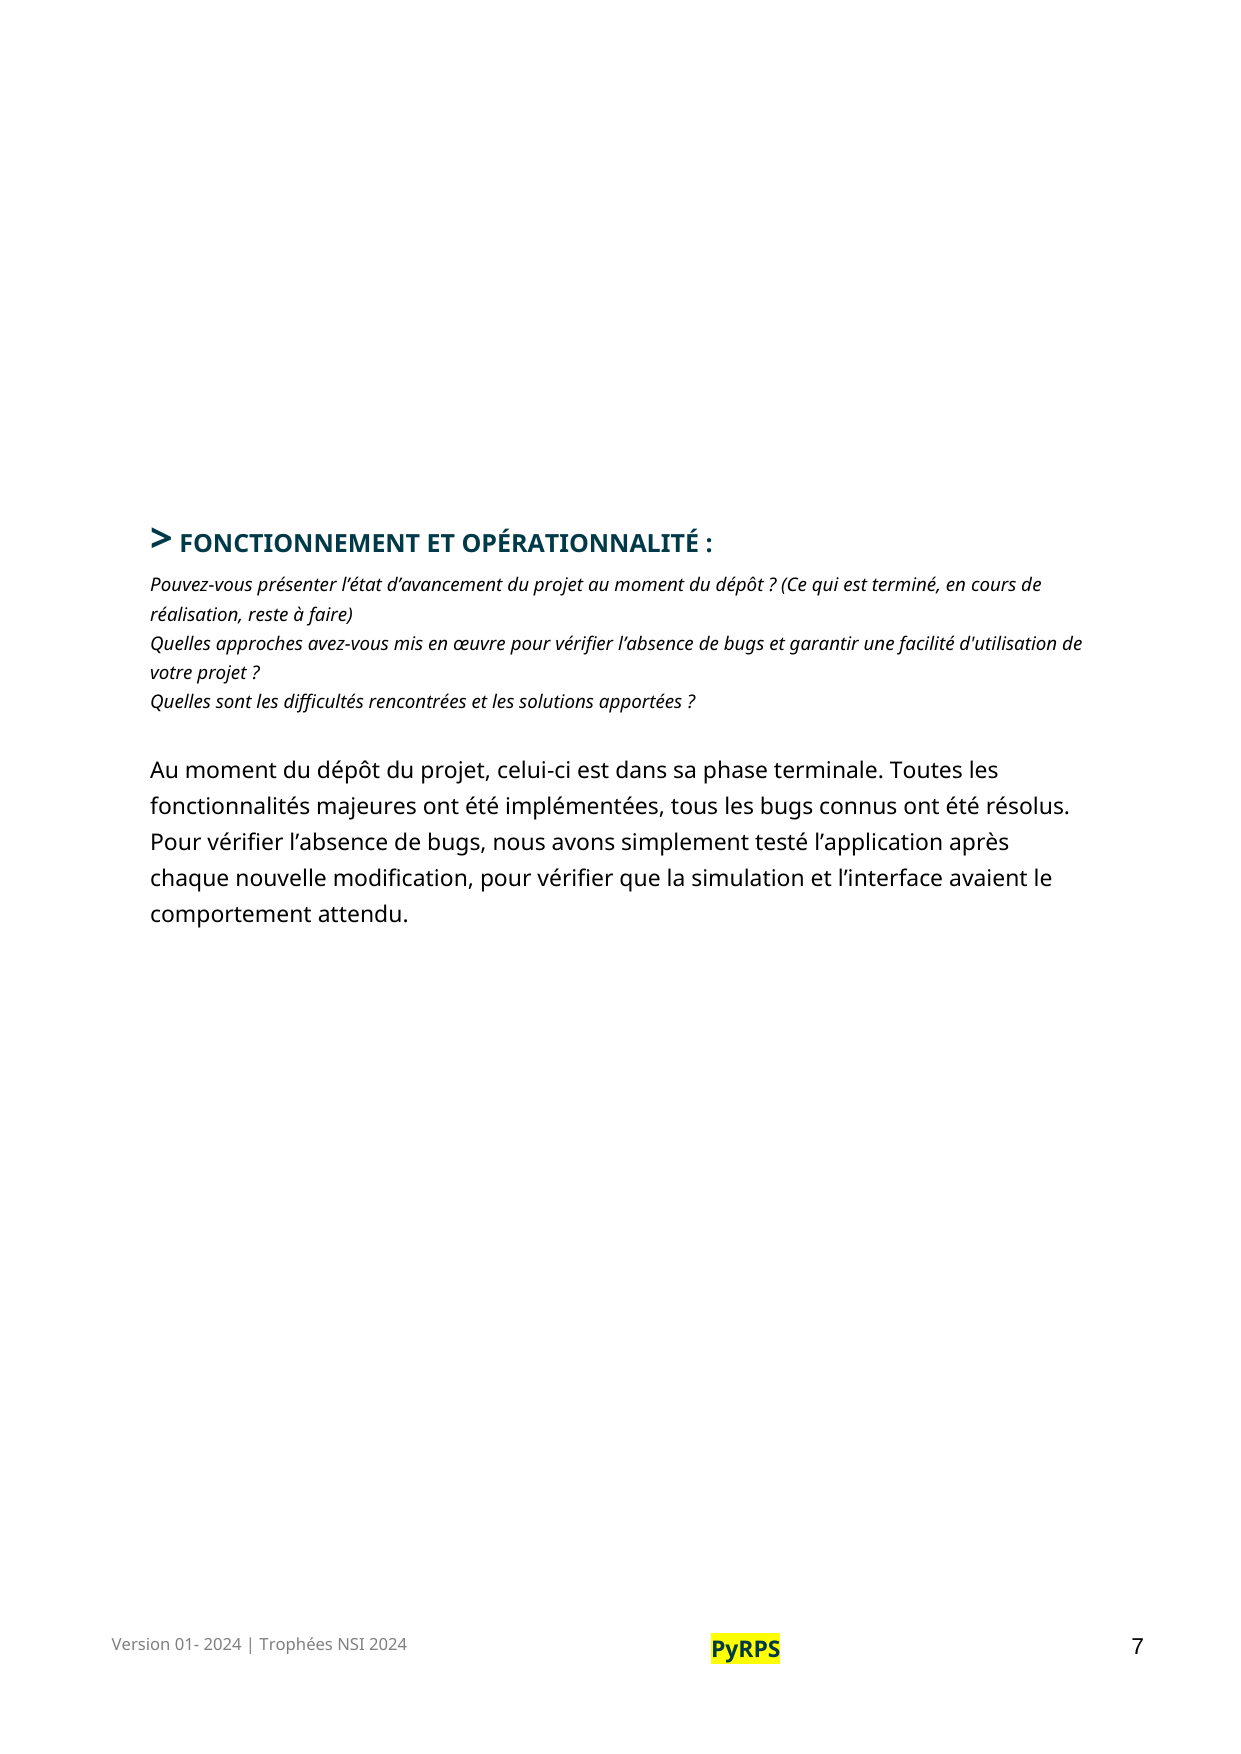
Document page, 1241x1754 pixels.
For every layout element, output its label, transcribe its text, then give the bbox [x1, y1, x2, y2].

text Quelles sont les difficultés rencontrées et les solutions apportées ? [150, 689, 1090, 714]
text Pouvez-vous présenter l’état d’avancement du projet au moment du dépôt ? (Ce qui est terminé, en cours de réalisation, reste à faire) [150, 572, 1090, 626]
text Quelles approches avez-vous mis en œuvre pour vérifier l’absence de bugs et garantir une facilité d'utilisation de votre projet ? [150, 630, 1090, 685]
text Au moment du dépôt du projet, celui-ci est dans sa phase terminale. Toutes les fonctionnalités majeures ont été implémentées, tous les bugs connus ont été résolus. [150, 754, 1090, 821]
text Pour vérifier l’absence de bugs, nous avons simplement testé l’application après chaque nouvelle modification, pour vérifier que la simulation et l’interface avaient le comportement attendu. [150, 826, 1090, 929]
text > FONCTIONNEMENT ET OPÉRATIONNALITÉ : [150, 510, 1090, 564]
